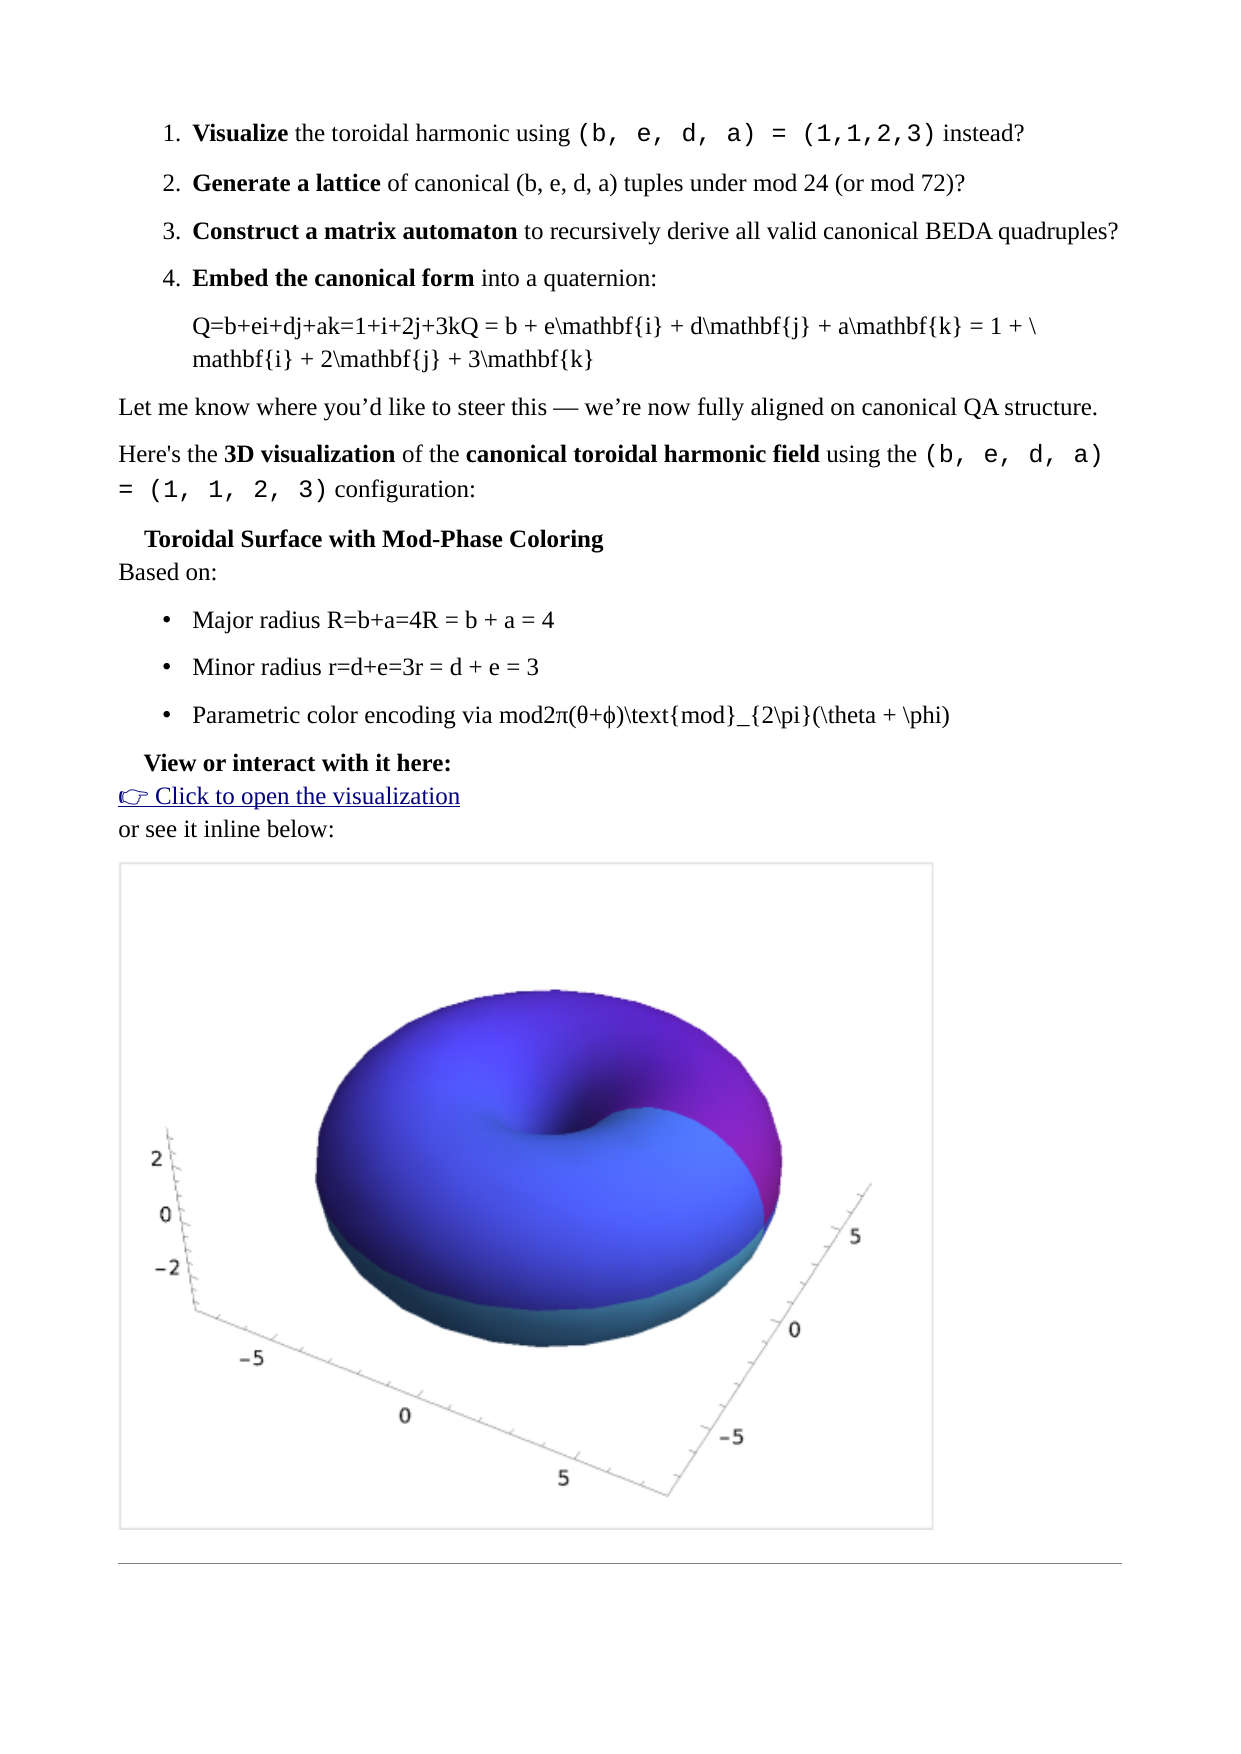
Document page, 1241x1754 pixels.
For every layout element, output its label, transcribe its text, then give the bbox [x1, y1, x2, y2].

text 🌀 Toroidal Surface with Mod-Phase Coloring Based on: [118, 524, 1122, 586]
list Visualize the toroidal harmonic using (b, e, d, a) = (1,1,2,3) instead? [162, 118, 1122, 149]
list Q=b+ei+dj+ak=1+i+2j+3kQ = b + e\mathbf{i} + d\mathbf{j} + a\mathbf{k} = 1 + \mathbf{i} + 2\mathbf{j} + 3\mathbf{k} [162, 311, 1122, 373]
list Major radius R=b+a=4R = b + a = 4 [162, 605, 1122, 634]
list Minor radius r=d+e=3r = d + e = 3 [162, 652, 1122, 681]
text Let me know where you’d like to steer this — we’re now fully aligned on canonical QA structure. [118, 392, 1122, 420]
picture [118, 861, 934, 1530]
list Construct a matrix automaton to recursively derive all valid canonical BEDA quadruples? [162, 216, 1122, 244]
list Parametric color encoding via mod2π(θ+ϕ)\text{mod}_{2\pi}(\theta + \phi) [162, 700, 1122, 729]
text 🔗 View or interact with it here: 👉 Click to open the visualization or see it inline below: [118, 748, 1122, 842]
list Generate a lattice of canonical (b, e, d, a) tuples under mod 24 (or mod 72)? [162, 168, 1122, 197]
list Embed the canonical form into a quaternion: [162, 263, 1122, 292]
text Here's the 3D visualization of the canonical toroidal harmonic field using the (b, e, d, a) = (1, 1, 2, 3) configuration: [118, 439, 1122, 505]
